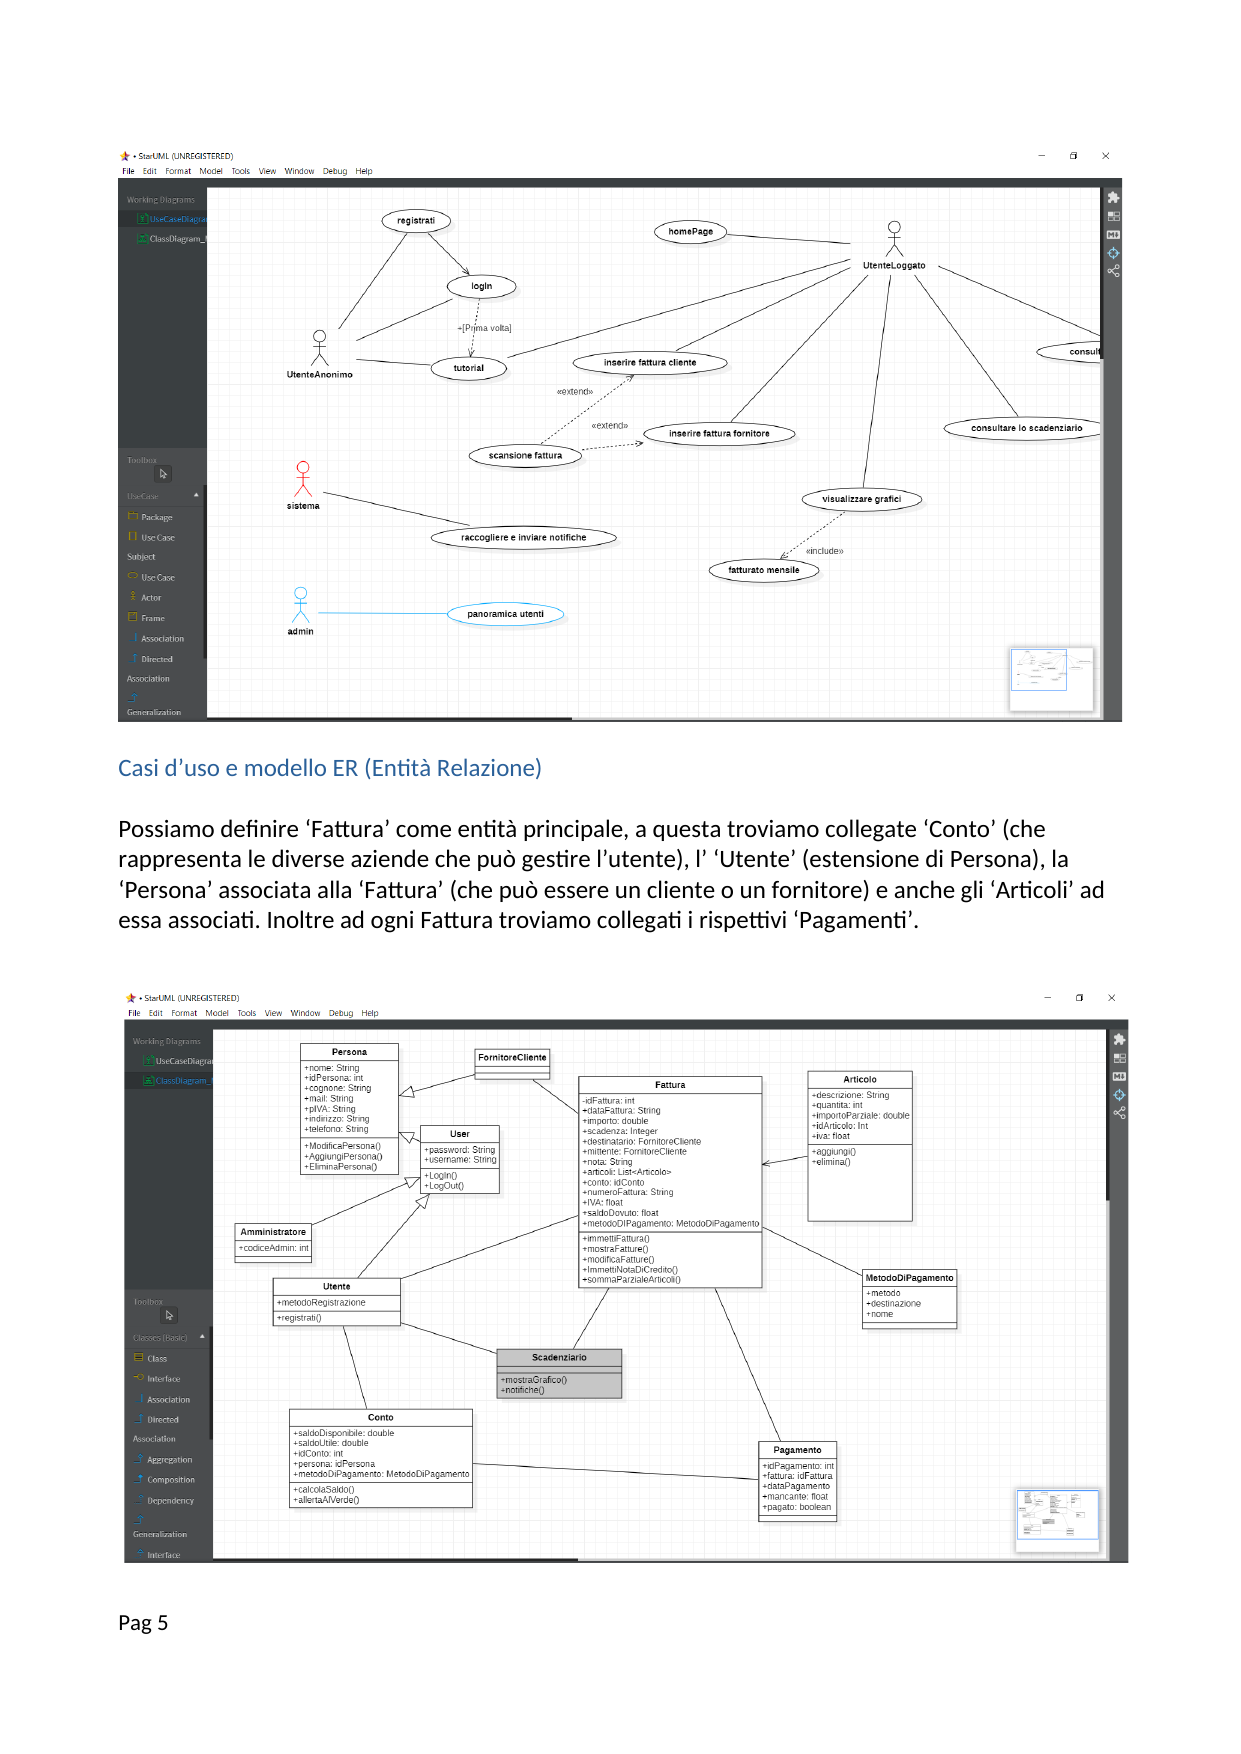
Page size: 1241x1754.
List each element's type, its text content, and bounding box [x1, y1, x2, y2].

text Casi d’uso e modello ER (Entità Relazione) [118, 752, 1122, 783]
text Possiamo definire ‘Fattura’ come entità principale, a questa troviamo collegate ‘Conto’ (che rappresenta le diverse aziende che può gestire l’utente), l’ ‘Utente’ (estensione di Persona), la ‘Persona’ associata alla ‘Fattura’ (che può essere un cliente o un fornitore) e anche gli ‘Articoli’ ad essa associati. Inoltre ad ogni Fattura troviamo collegati i rispettivi ‘Pagamenti’. [118, 813, 1122, 935]
picture [124, 990, 1129, 1563]
picture [118, 148, 1123, 722]
